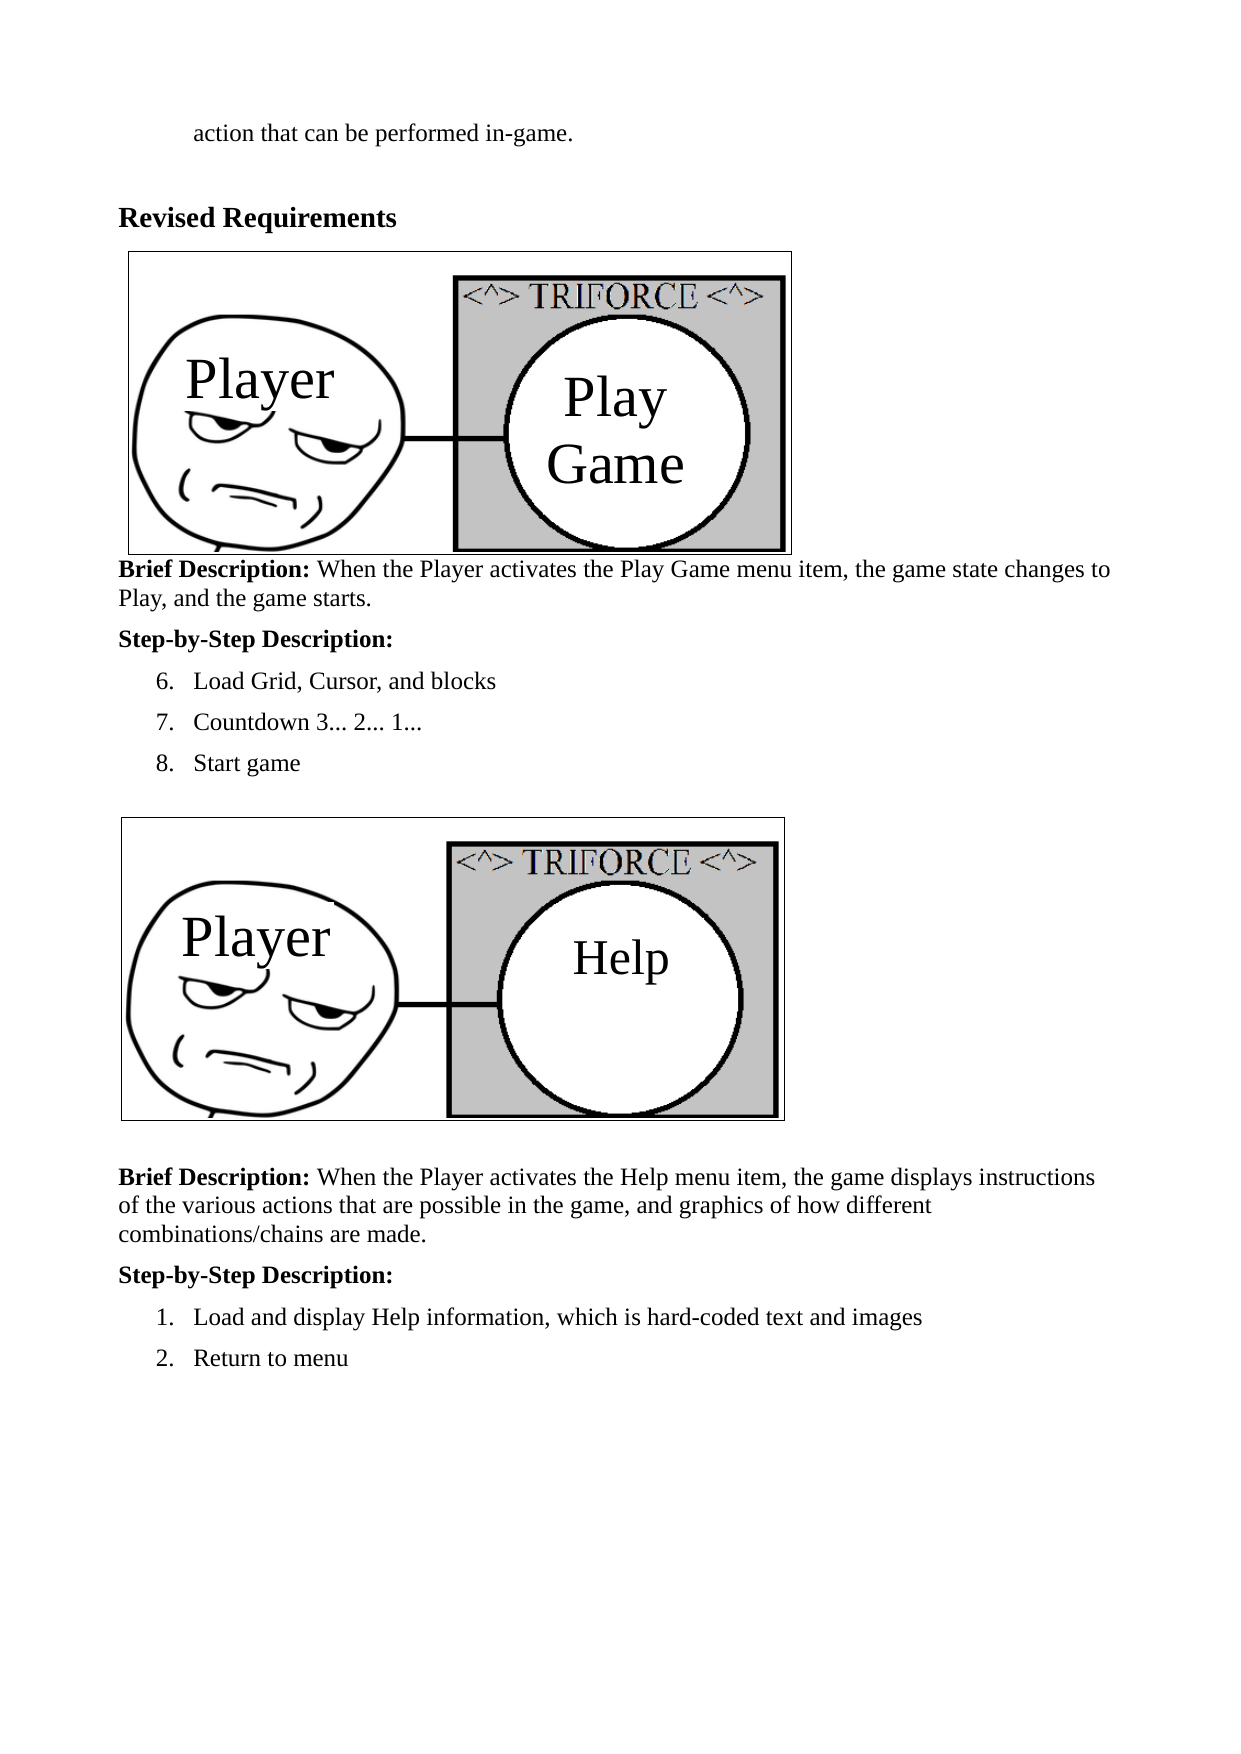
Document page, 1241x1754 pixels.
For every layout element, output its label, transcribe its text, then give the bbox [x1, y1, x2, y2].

text Step-by-Step Description: [118, 624, 1122, 653]
text Help [533, 928, 709, 986]
text Play Game [537, 362, 693, 496]
text Player [178, 902, 334, 969]
list Countdown 3... 2... 1... [156, 707, 1122, 736]
list Load Grid, Cursor, and blocks [156, 666, 1122, 694]
text Brief Description: When the Player activates the Play Game menu item, the game state changes to Play, and the game starts. [118, 247, 1122, 612]
text Step-by-Step Description: [118, 1260, 1122, 1289]
text Brief Description: When the Player activates the Help menu item, the game displays instructions of the various actions that are possible in the game, and graphics of how different combinations/chains are made. [118, 1162, 1122, 1248]
list Load and display Help information, which is hard-coded text and images [156, 1302, 1122, 1330]
list action that can be performed in-game. [156, 118, 1122, 147]
text Player [182, 344, 338, 411]
list Return to menu [156, 1343, 1122, 1372]
text Revised Requirements [118, 201, 1122, 234]
list Start game [156, 748, 1122, 777]
